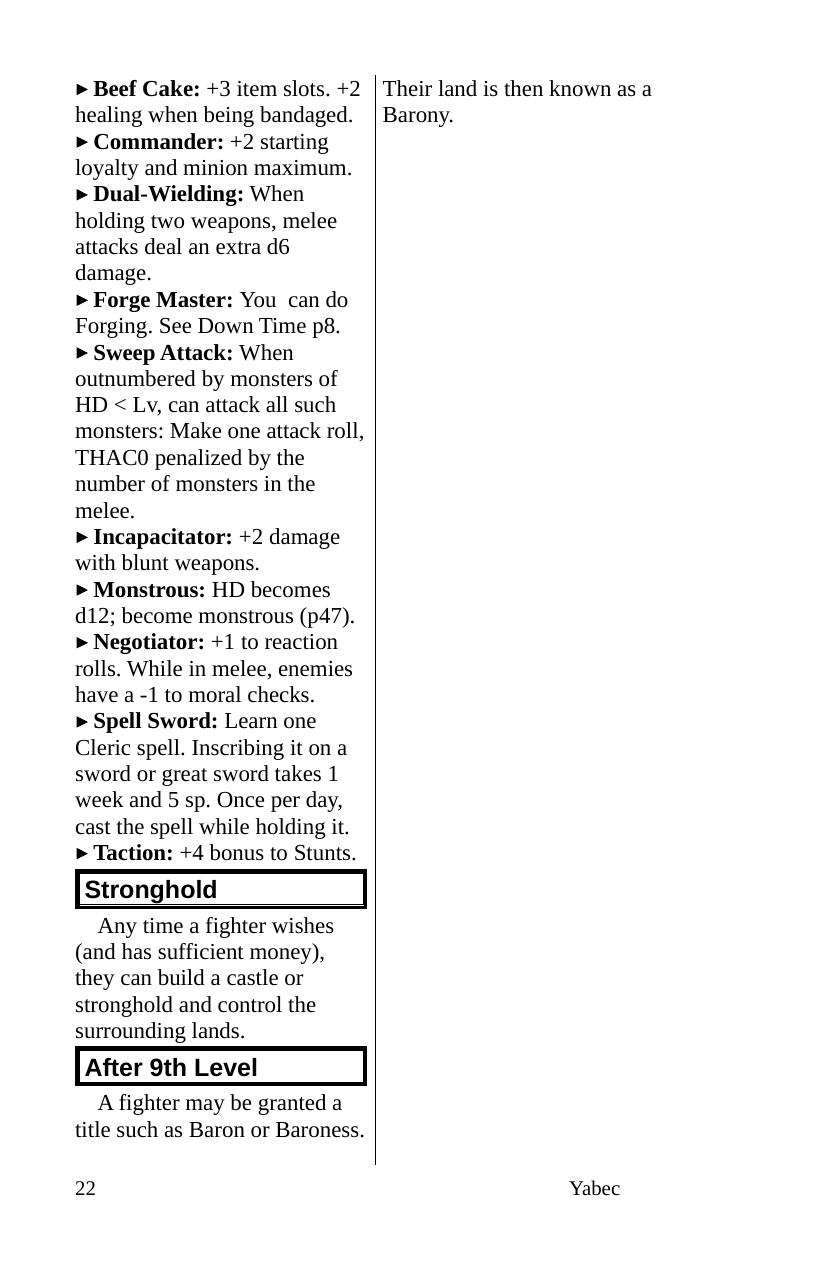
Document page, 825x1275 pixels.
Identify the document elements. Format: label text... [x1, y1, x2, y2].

list Forge Master: You can do Forging. See Down Time p3. [75, 286, 367, 338]
list Commander: +2 starting loyalty and minion maximum. [75, 128, 367, 180]
list Dual-Wielding: When holding two weapons, melee attacks deal an extra d6 damage. [75, 180, 367, 286]
list Beef Cake: +3 item slots. +2 healing when being bandaged. [75, 75, 367, 128]
list Taction: +4 bonus to Stunts. [75, 839, 367, 866]
list Spell Sword: Learn one Cleric spell. Inscribing it on a sword or great sword takes 1 week and 5 sp. Once per day, cast the spell while holding it. [75, 707, 367, 839]
subtitle After 9th Level [80, 1051, 363, 1082]
list Negotiator: +1 to reaction rolls. While in melee, enemies have a -1 to moral checks. [75, 628, 367, 707]
text Their land is then known as a Barony. [382, 75, 675, 128]
list Incapacitator: +2 damage with blunt weapons. [75, 523, 367, 576]
text A fighter may be granted a title such as Baron or Baroness. [75, 1089, 367, 1142]
list Sweep Attack: When outnumbered by monsters of HD < Lv, can attack all such monsters: Make one attack roll, THAC0 penalized by the number of monsters in the melee. [75, 338, 367, 523]
subtitle Stronghold [80, 874, 363, 904]
list Monstrous: HD becomes d12; become monstrous (p27). [75, 576, 367, 628]
text Any time a fighter wishes (and has sufficient money), they can build a castle or stronghold and control the surrounding lands. [75, 912, 367, 1043]
